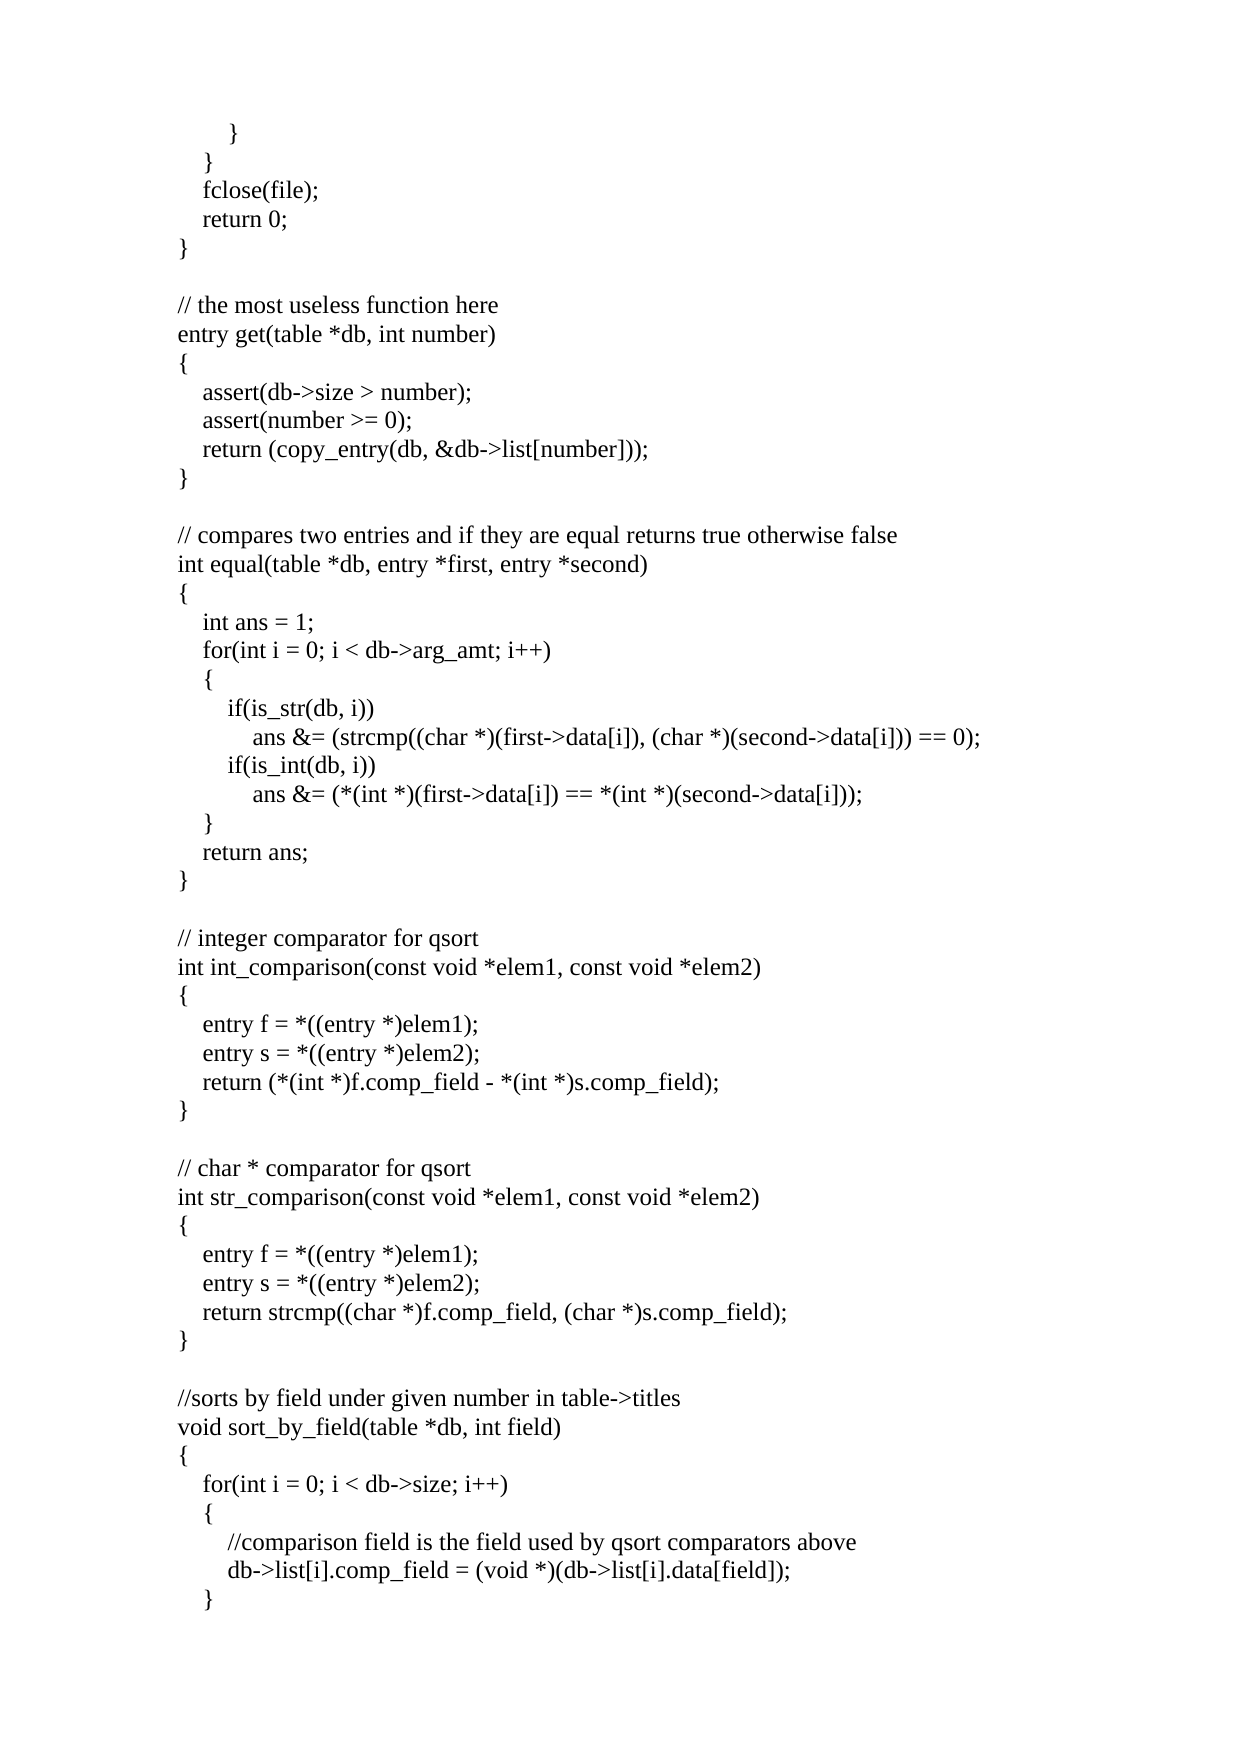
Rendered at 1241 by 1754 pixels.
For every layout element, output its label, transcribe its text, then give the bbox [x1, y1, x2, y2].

text if(is_str(db, i)) [177, 693, 1152, 722]
text int equal(table *db, entry *first, entry *second) [177, 549, 1152, 578]
text // compares two entries and if they are equal returns true otherwise false [177, 521, 1152, 549]
text for(int i = 0; i < db->size; i++) [177, 1469, 1152, 1498]
text } [177, 233, 1152, 262]
text { [177, 348, 1152, 377]
text // char * comparator for qsort [177, 1153, 1152, 1182]
text { [177, 1498, 1152, 1527]
text { [177, 1441, 1152, 1469]
text { [177, 1211, 1152, 1239]
text entry get(table *db, int number) [177, 319, 1152, 348]
text { [177, 664, 1152, 693]
text assert(number >= 0); [177, 406, 1152, 434]
text void sort_by_field(table *db, int field) [177, 1412, 1152, 1441]
text } [177, 1584, 1152, 1613]
text db->list[i].comp_field = (void *)(db->list[i].data[field]); [177, 1556, 1152, 1584]
text ans &= (strcmp((char *)(first->data[i]), (char *)(second->data[i])) == 0); [177, 722, 1152, 751]
text for(int i = 0; i < db->arg_amt; i++) [177, 636, 1152, 664]
text int int_comparison(const void *elem1, const void *elem2) [177, 952, 1152, 981]
text return (copy_entry(db, &db->list[number])); [177, 434, 1152, 463]
text entry f = *((entry *)elem1); [177, 1239, 1152, 1268]
text entry s = *((entry *)elem2); [177, 1038, 1152, 1067]
text } [177, 118, 1152, 147]
text { [177, 578, 1152, 607]
text assert(db->size > number); [177, 377, 1152, 406]
text entry s = *((entry *)elem2); [177, 1268, 1152, 1297]
text ans &= (*(int *)(first->data[i]) == *(int *)(second->data[i])); [177, 779, 1152, 808]
text //comparison field is the field used by qsort comparators above [177, 1527, 1152, 1556]
text if(is_int(db, i)) [177, 751, 1152, 779]
text } [177, 1096, 1152, 1124]
text // the most useless function here [177, 291, 1152, 319]
text int str_comparison(const void *elem1, const void *elem2) [177, 1182, 1152, 1211]
text } [177, 1326, 1152, 1354]
text //sorts by field under given number in table->titles [177, 1383, 1152, 1412]
text entry f = *((entry *)elem1); [177, 1009, 1152, 1038]
text int ans = 1; [177, 607, 1152, 636]
text // integer comparator for qsort [177, 923, 1152, 952]
text fclose(file); [177, 176, 1152, 204]
text return (*(int *)f.comp_field - *(int *)s.comp_field); [177, 1067, 1152, 1096]
text } [177, 463, 1152, 492]
text { [177, 981, 1152, 1009]
text } [177, 866, 1152, 894]
text } [177, 808, 1152, 837]
text } [177, 147, 1152, 176]
text return 0; [177, 204, 1152, 233]
text return strcmp((char *)f.comp_field, (char *)s.comp_field); [177, 1297, 1152, 1326]
text return ans; [177, 837, 1152, 866]
